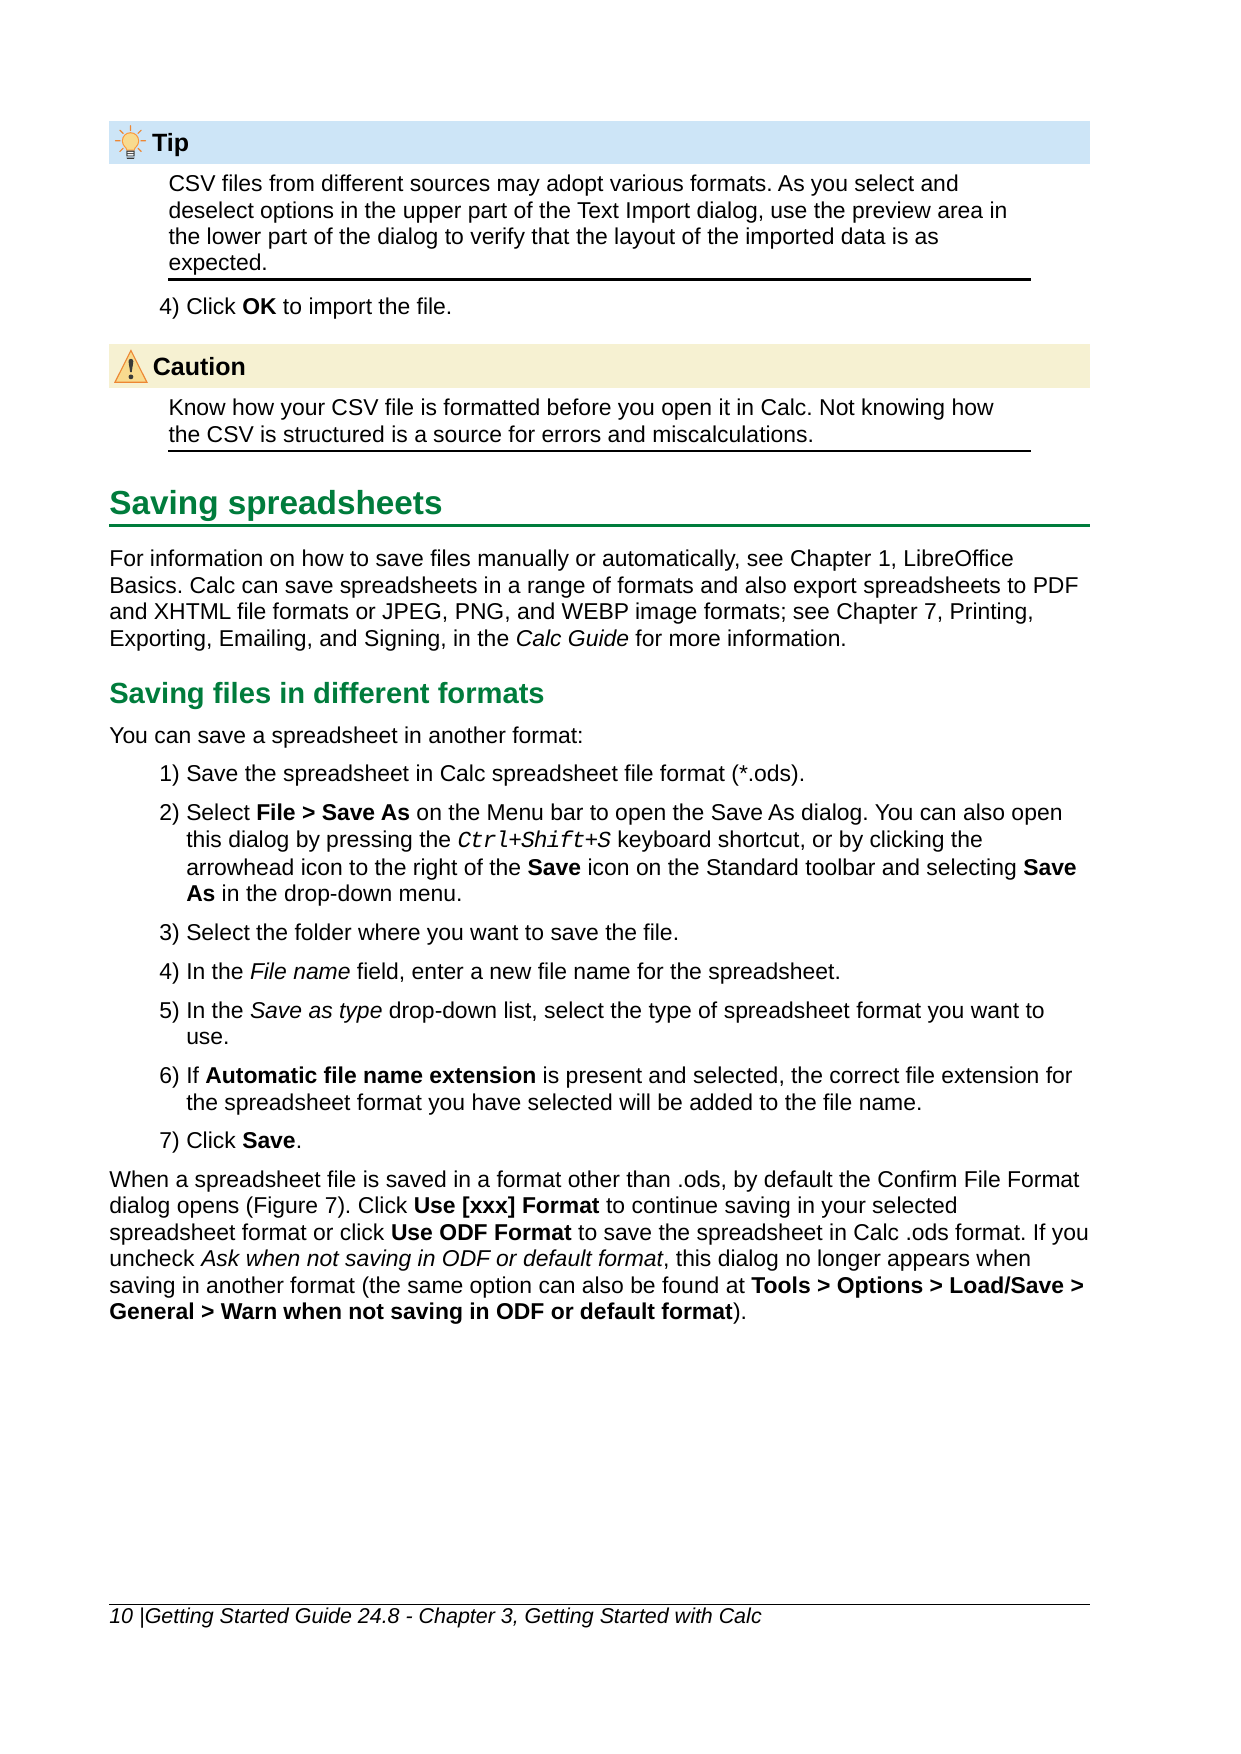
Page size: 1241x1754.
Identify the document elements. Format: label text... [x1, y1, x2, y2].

text For information on how to save files manually or automatically, see Chapter 1, LibreOffice Basics. Calc can save spreadsheets in a range of formats and also export spreadsheets to PDF and XHTML file formats or JPEG, PNG, and WEBP image formats; see Chapter 7, Printing, Exporting, Emailing, and Signing, in the Calc Guide for more information. [109, 545, 1090, 651]
text Know how your CSV file is formatted before you open it in Calc. Not knowing how the CSV is structured is a source for errors and miscalculations. [168, 394, 1031, 450]
subtitle Saving spreadsheets [109, 483, 1090, 524]
list Click Save. [186, 1127, 1090, 1154]
subtitle Saving files in different formats [109, 676, 1090, 709]
list Select the folder where you want to save the file. [186, 919, 1090, 946]
list If Automatic file name extension is present and selected, the correct file extension for the spreadsheet format you have selected will be added to the file name. [186, 1062, 1090, 1115]
list In the Save as type drop-down list, select the type of spreadsheet format you want to use. [186, 997, 1090, 1049]
list Click OK to import the file. [186, 293, 1090, 319]
text When a spreadsheet file is saved in a format other than .ods, by default the Confirm File Format dialog opens (Figure 7). Click Use [xxx] Format to continue saving in your selected spreadsheet format or click Use ODF Format to save the spreadsheet in Calc .ods format. If you uncheck Ask when not saving in ODF or default format, this dialog no longer appears when saving in another format (the same option can also be found at Tools > Options > Load/Save > General > Warn when not saving in ODF or default format). [109, 1166, 1090, 1324]
text CSV files from different sources may adopt various formats. As you select and deselect options in the upper part of the Text Import dialog, use the preview area in the lower part of the dialog to verify that the layout of the imported data is as expected. [168, 170, 1031, 278]
subtitle Tip [109, 121, 1090, 164]
list You can save a spreadsheet in another format: [109, 722, 1090, 748]
list In the File name field, enter a new file name for the spreadsheet. [186, 958, 1090, 984]
list Save the spreadsheet in Calc spreadsheet file format (*.ods). [186, 760, 1090, 787]
subtitle Caution [109, 344, 1090, 388]
list Select File > Save As on the Menu bar to open the Save As dialog. You can also open this dialog by pressing the Ctrl+Shift+S keyboard shortcut, or by clicking the arrowhead icon to the right of the Save icon on the Standard toolbar and selecting Save As in the drop-down menu. [186, 799, 1090, 907]
